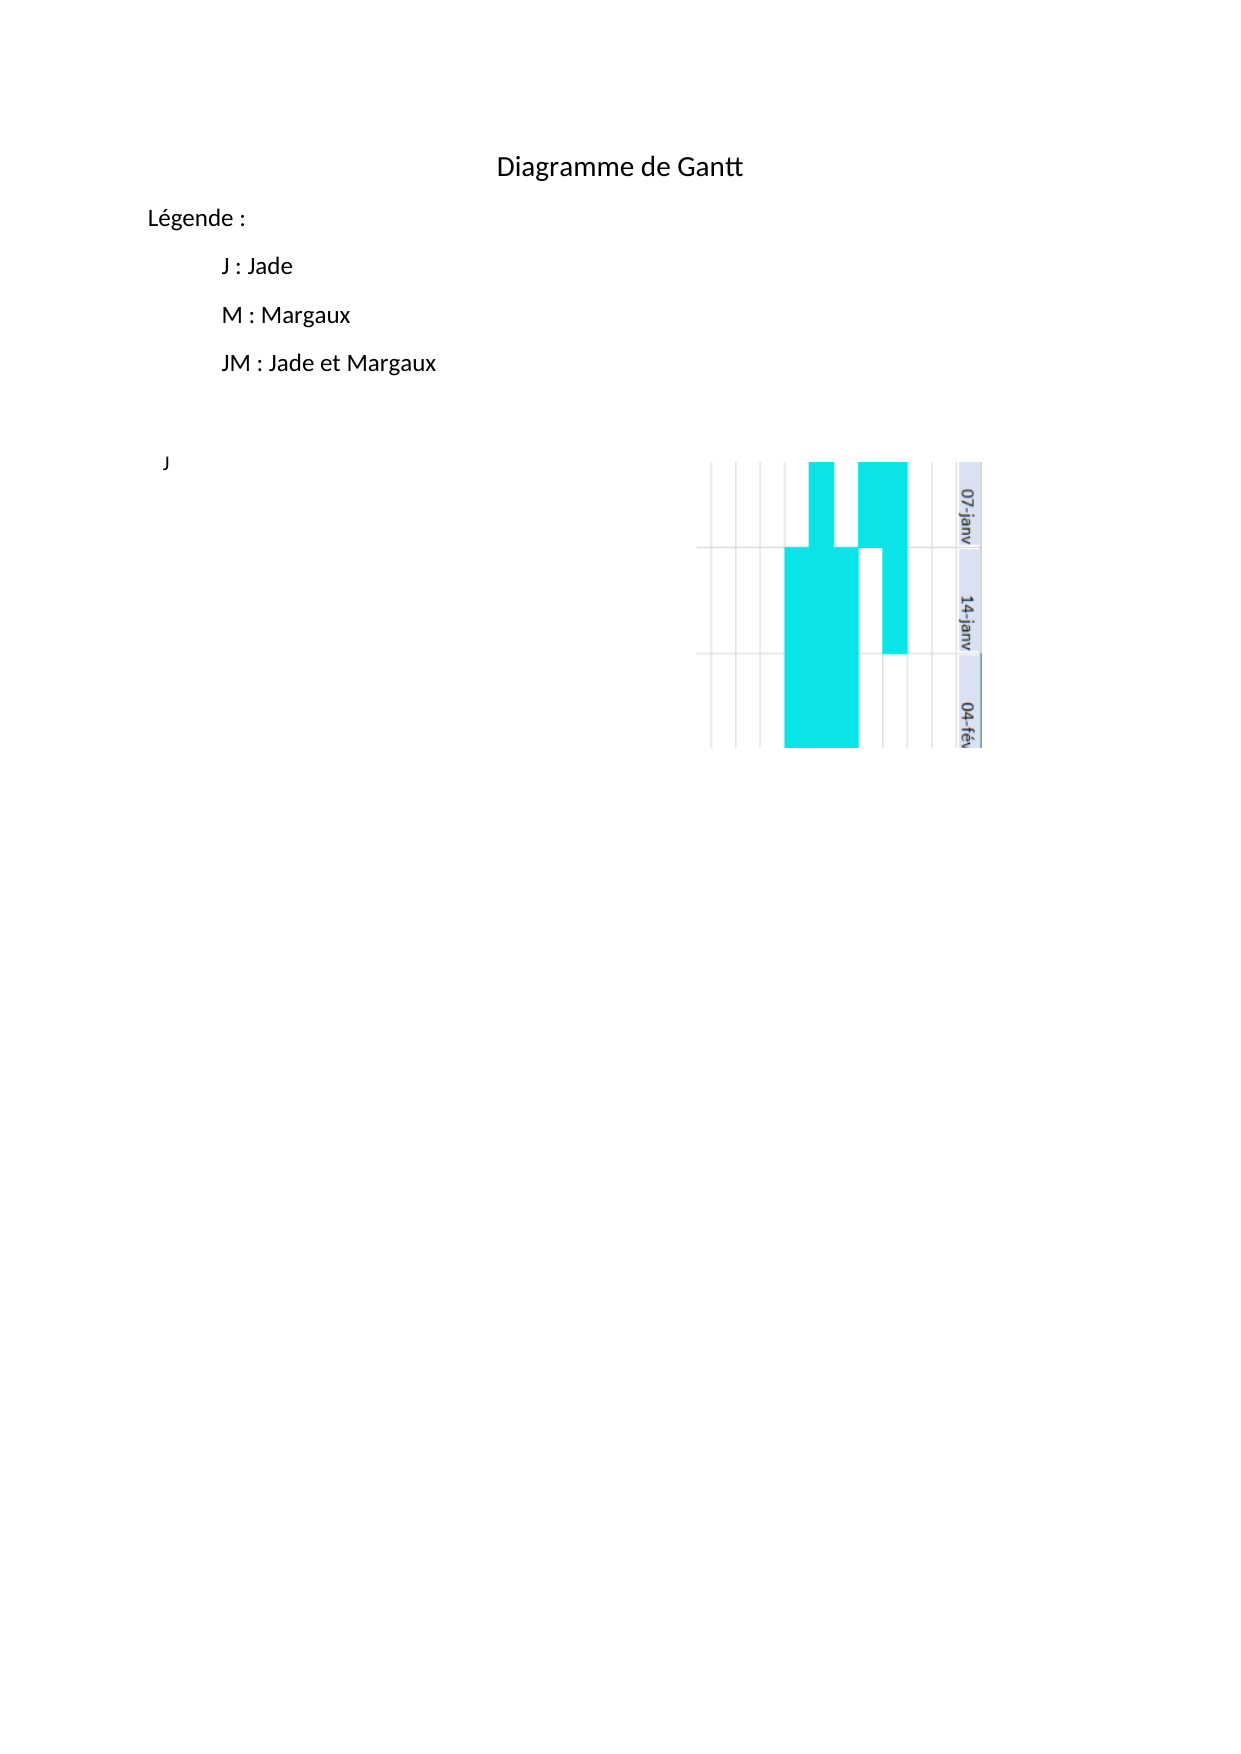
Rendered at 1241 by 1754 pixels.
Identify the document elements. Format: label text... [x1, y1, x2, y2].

text JM : Jade et Margaux [148, 348, 1093, 378]
text JM [188, 450, 193, 475]
text M : Margaux [148, 299, 1093, 329]
text J [163, 450, 173, 475]
text Légende : [148, 202, 1093, 232]
text Diagramme de Gantt [148, 148, 1093, 183]
text J : Jade [148, 250, 1093, 281]
